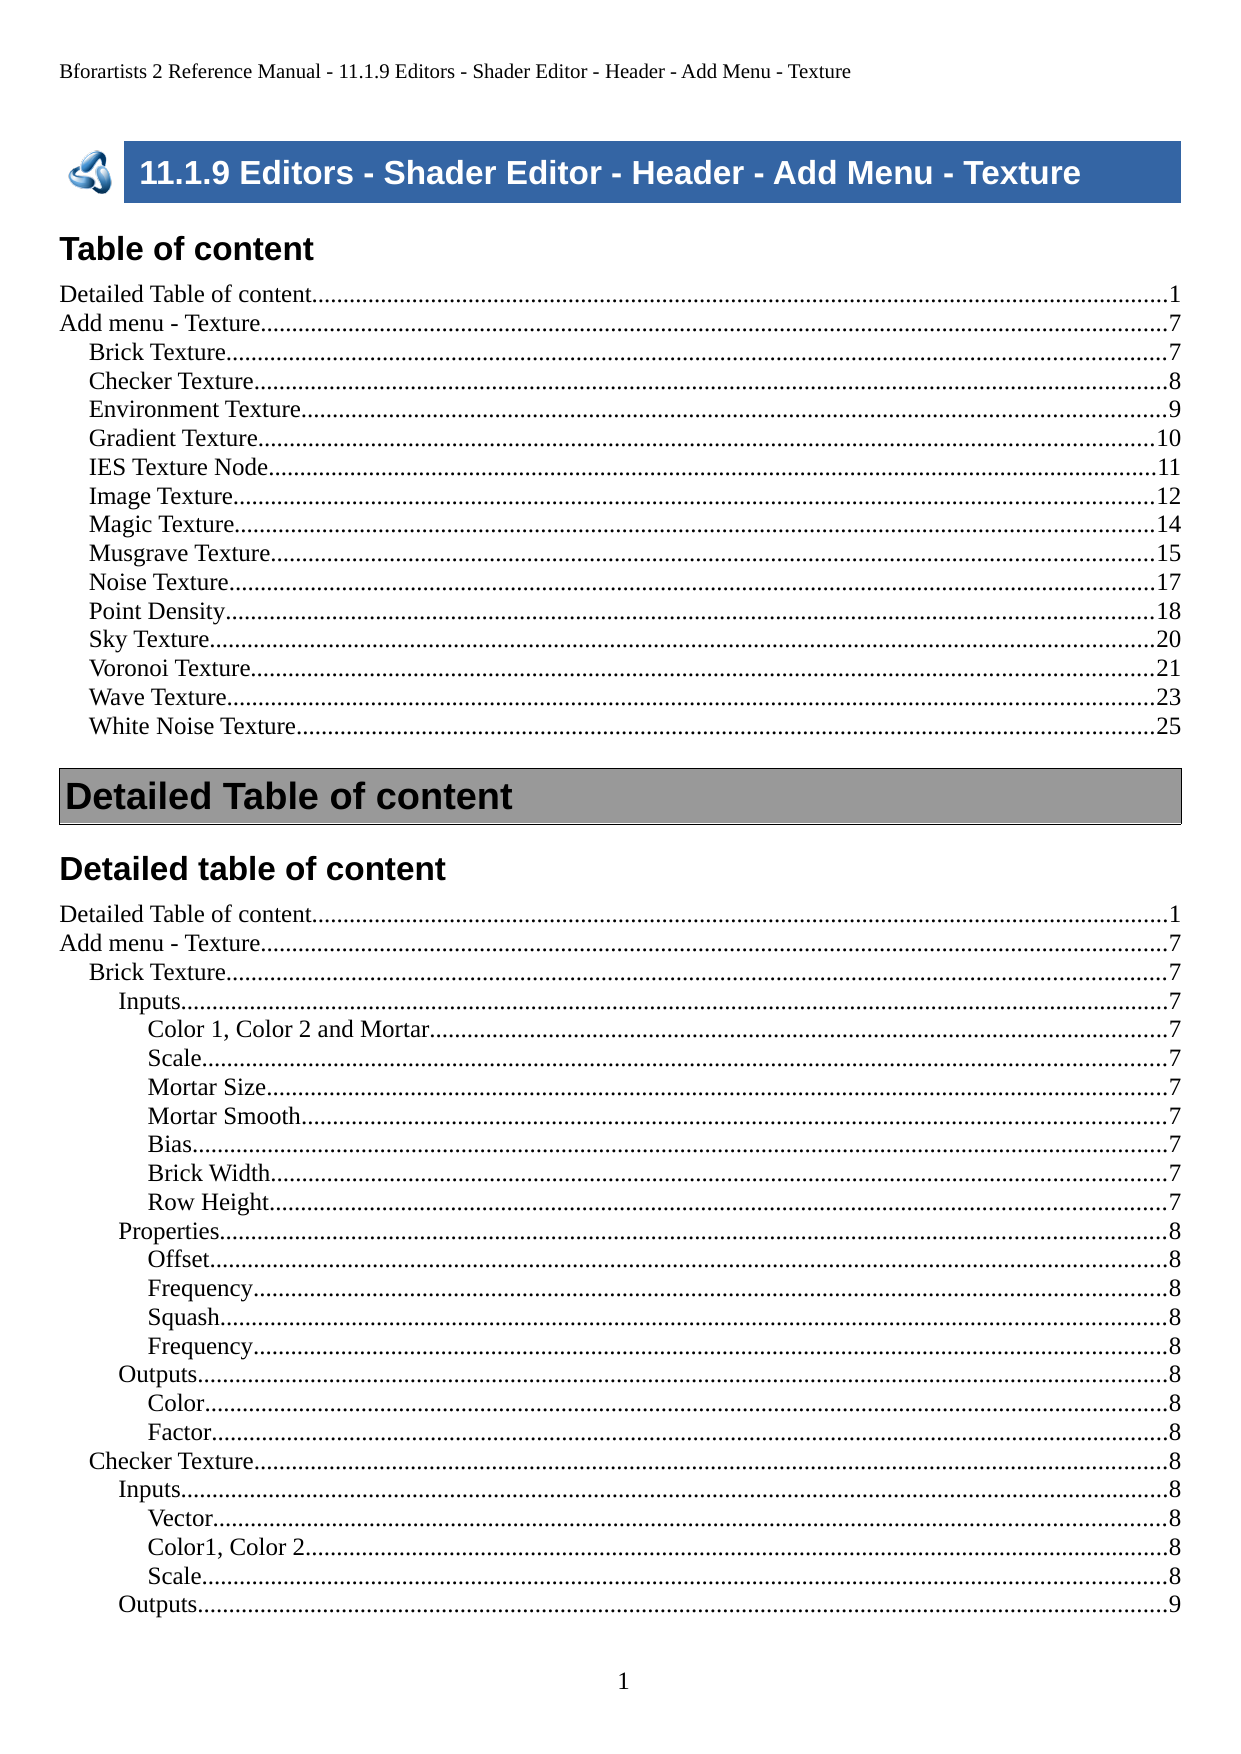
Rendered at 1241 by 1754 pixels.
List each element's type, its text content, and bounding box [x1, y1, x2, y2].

text Outputs 8 [118, 1359, 1181, 1388]
text Checker Texture 8 [88, 1446, 1181, 1474]
text Color 1, Color 2 and Mortar 7 [147, 1014, 1181, 1043]
text Inputs 8 [118, 1474, 1181, 1503]
text Brick Width 7 [147, 1158, 1181, 1187]
text Row Height 7 [147, 1187, 1181, 1216]
text Squash 8 [147, 1302, 1181, 1331]
text Inputs 7 [118, 986, 1181, 1014]
text Wave Texture 23 [88, 682, 1181, 711]
text Musgrave Texture 15 [88, 538, 1181, 567]
text Detailed Table of content 1 [59, 279, 1181, 308]
text Frequency 8 [147, 1331, 1181, 1359]
table_header 11.1.9 Editors - Shader Editor - Header - Add Menu - Texture [124, 141, 1181, 203]
text Scale 7 [147, 1043, 1181, 1072]
text Properties 8 [118, 1216, 1181, 1244]
text Factor 8 [147, 1417, 1181, 1446]
text Environment Texture 9 [88, 394, 1181, 423]
picture [65, 147, 114, 197]
text Color 8 [147, 1388, 1181, 1417]
text Brick Texture 7 [88, 337, 1181, 366]
text Image Texture 12 [88, 481, 1181, 509]
text Mortar Smooth 7 [147, 1101, 1181, 1129]
table_header [59, 141, 124, 203]
text Scale 8 [147, 1561, 1181, 1589]
text Color1, Color 2 8 [147, 1532, 1181, 1561]
text Add menu - Texture 7 [59, 928, 1181, 957]
subtitle Detailed table of content [59, 848, 1181, 887]
text Mortar Size 7 [147, 1072, 1181, 1101]
text Gradient Texture 10 [88, 423, 1181, 452]
text Frequency 8 [147, 1273, 1181, 1302]
text Offset 8 [147, 1244, 1181, 1273]
text Noise Texture 17 [88, 567, 1181, 596]
text IES Texture Node 11 [88, 452, 1181, 481]
text Bias 7 [147, 1129, 1181, 1158]
text Add menu - Texture 7 [59, 308, 1181, 337]
table_header Detailed Table of content [60, 769, 1181, 823]
text Outputs 9 [118, 1589, 1181, 1618]
subtitle Table of content [59, 228, 1181, 267]
text Sky Texture 20 [88, 624, 1181, 653]
text Voronoi Texture 21 [88, 653, 1181, 682]
text Checker Texture 8 [88, 366, 1181, 394]
text Vector 8 [147, 1503, 1181, 1532]
text Brick Texture 7 [88, 957, 1181, 986]
text Magic Texture 14 [88, 509, 1181, 538]
text White Noise Texture 25 [88, 711, 1181, 739]
text Detailed Table of content 1 [59, 899, 1181, 928]
text Point Density 18 [88, 596, 1181, 624]
